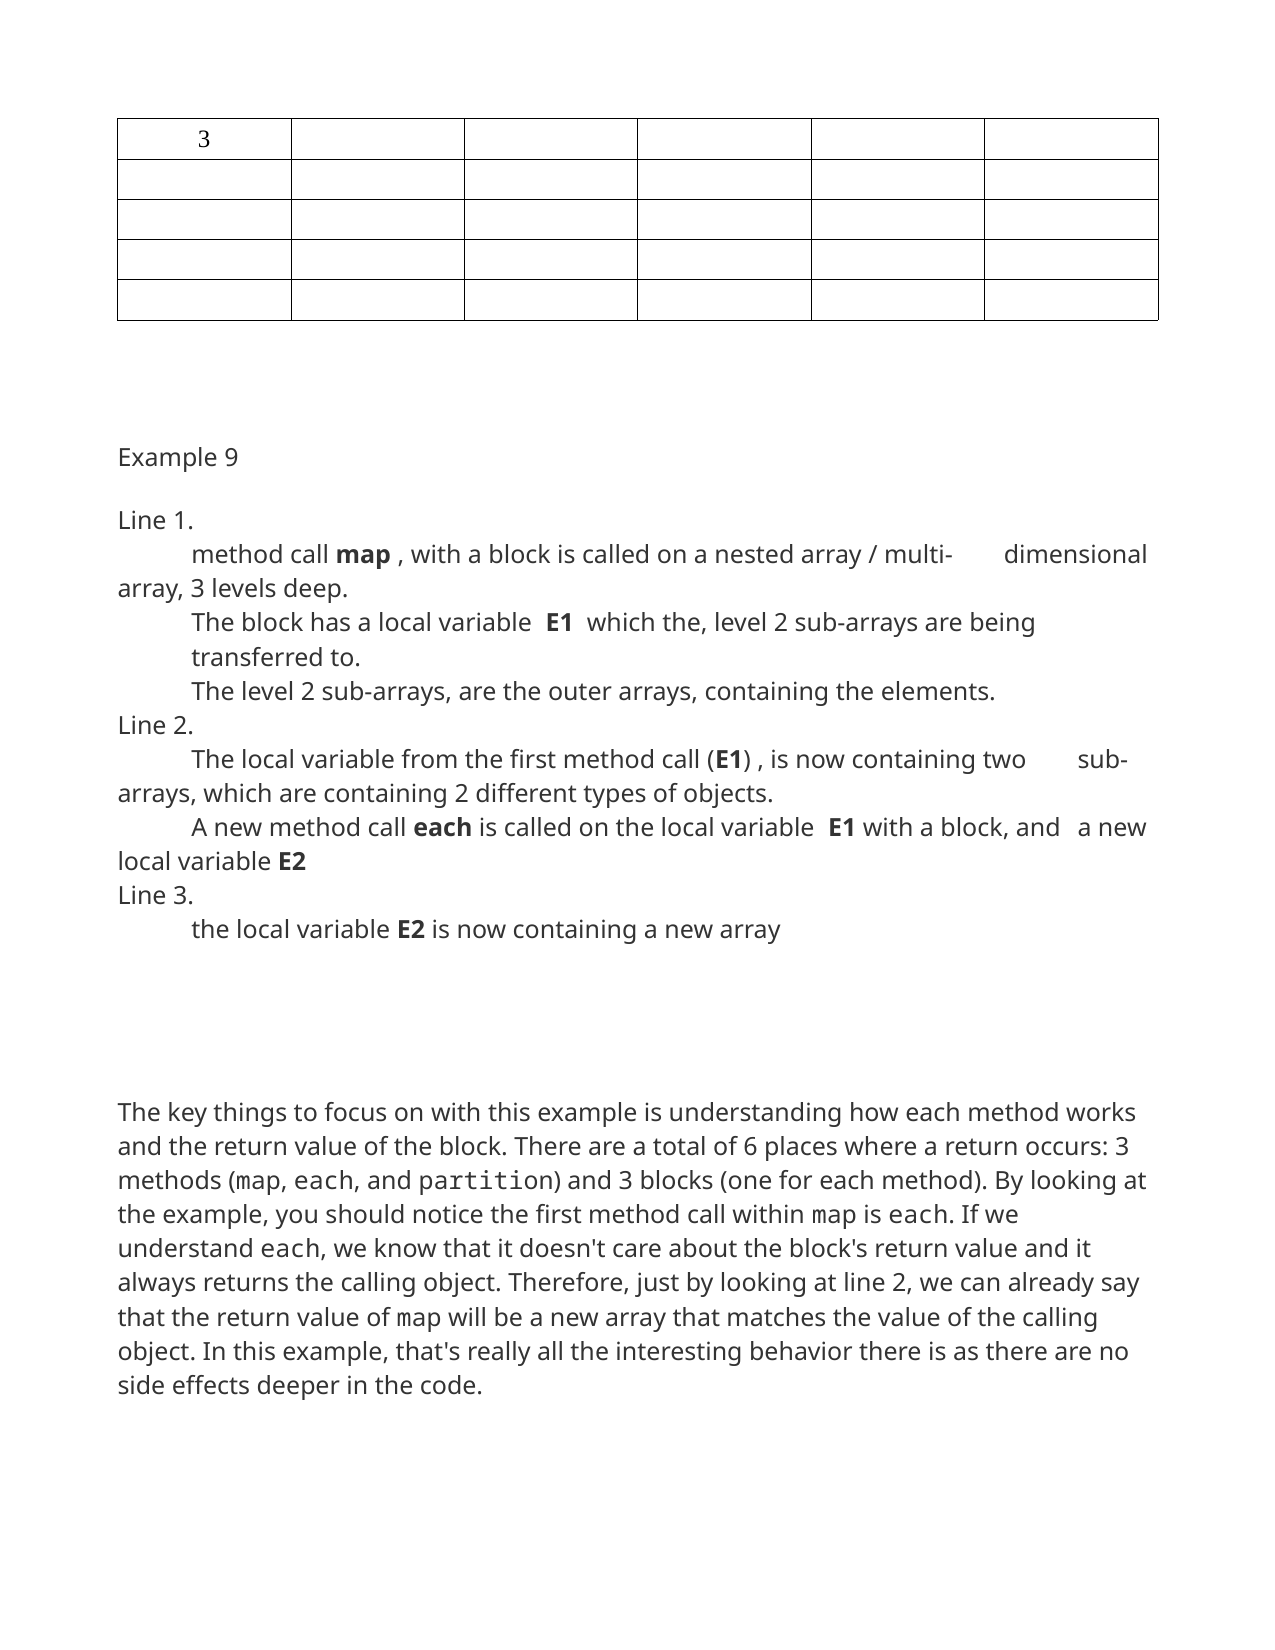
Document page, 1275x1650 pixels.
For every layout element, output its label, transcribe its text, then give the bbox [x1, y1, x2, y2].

table_cell [118, 240, 291, 279]
table_cell [118, 280, 291, 320]
table_cell [812, 200, 984, 239]
table_cell [465, 160, 637, 199]
table_cell [292, 200, 464, 239]
text method call map , with a block is called on a nested array / multi- dimensional array, 3 levels deep. [117, 537, 1158, 605]
table_cell [985, 160, 1158, 199]
text Example 9 [117, 440, 1158, 474]
text A new method call each is called on the local variable E1 with a block, and a new local variable E2 [117, 809, 1158, 878]
text the local variable E2 is now containing a new array [117, 912, 1158, 946]
table_cell [812, 280, 984, 320]
table_cell [985, 280, 1158, 320]
table_cell [118, 200, 291, 239]
table_cell [985, 200, 1158, 239]
table_cell [292, 280, 464, 320]
table_cell [465, 280, 637, 320]
table_cell [638, 280, 811, 320]
table_cell [638, 200, 811, 239]
table_cell [292, 119, 464, 158]
table_cell [638, 119, 811, 158]
text Line 3. [117, 878, 1158, 912]
table_cell [292, 240, 464, 279]
table_cell [638, 160, 811, 199]
table_cell [985, 240, 1158, 279]
text Line 2. [117, 707, 1158, 741]
table_cell [812, 119, 984, 158]
table_cell [812, 160, 984, 199]
text Line 1. [117, 503, 1158, 537]
table_cell [465, 240, 637, 279]
text The level 2 sub-arrays, are the outer arrays, containing the elements. [117, 673, 1158, 707]
text The key things to focus on with this example is understanding how each method works and the return value of the block. There are a total of 6 places where a return occurs: 3 methods (map, each, and partition) and 3 blocks (one for each method). By looking at the example, you should notice the first method call within map is each. If we understand each, we know that it doesn't care about the block's return value and it always returns the calling object. Therefore, just by looking at line 2, we can already say that the return value of map will be a new array that matches the value of the calling object. In this example, that's really all the interesting behavior there is as there are no side effects deeper in the code. [117, 1095, 1158, 1401]
table_cell [465, 200, 637, 239]
table_cell [465, 119, 637, 158]
table_cell [985, 119, 1158, 158]
text The block has a local variable E1 which the, level 2 sub-arrays are being transferred to. [117, 605, 1158, 673]
table_cell [292, 160, 464, 199]
table_cell [118, 160, 291, 199]
table_cell [812, 240, 984, 279]
table_cell [638, 240, 811, 279]
text The local variable from the first method call (E1) , is now containing two sub-arrays, which are containing 2 different types of objects. [117, 741, 1158, 809]
table_cell 3 [118, 119, 291, 158]
